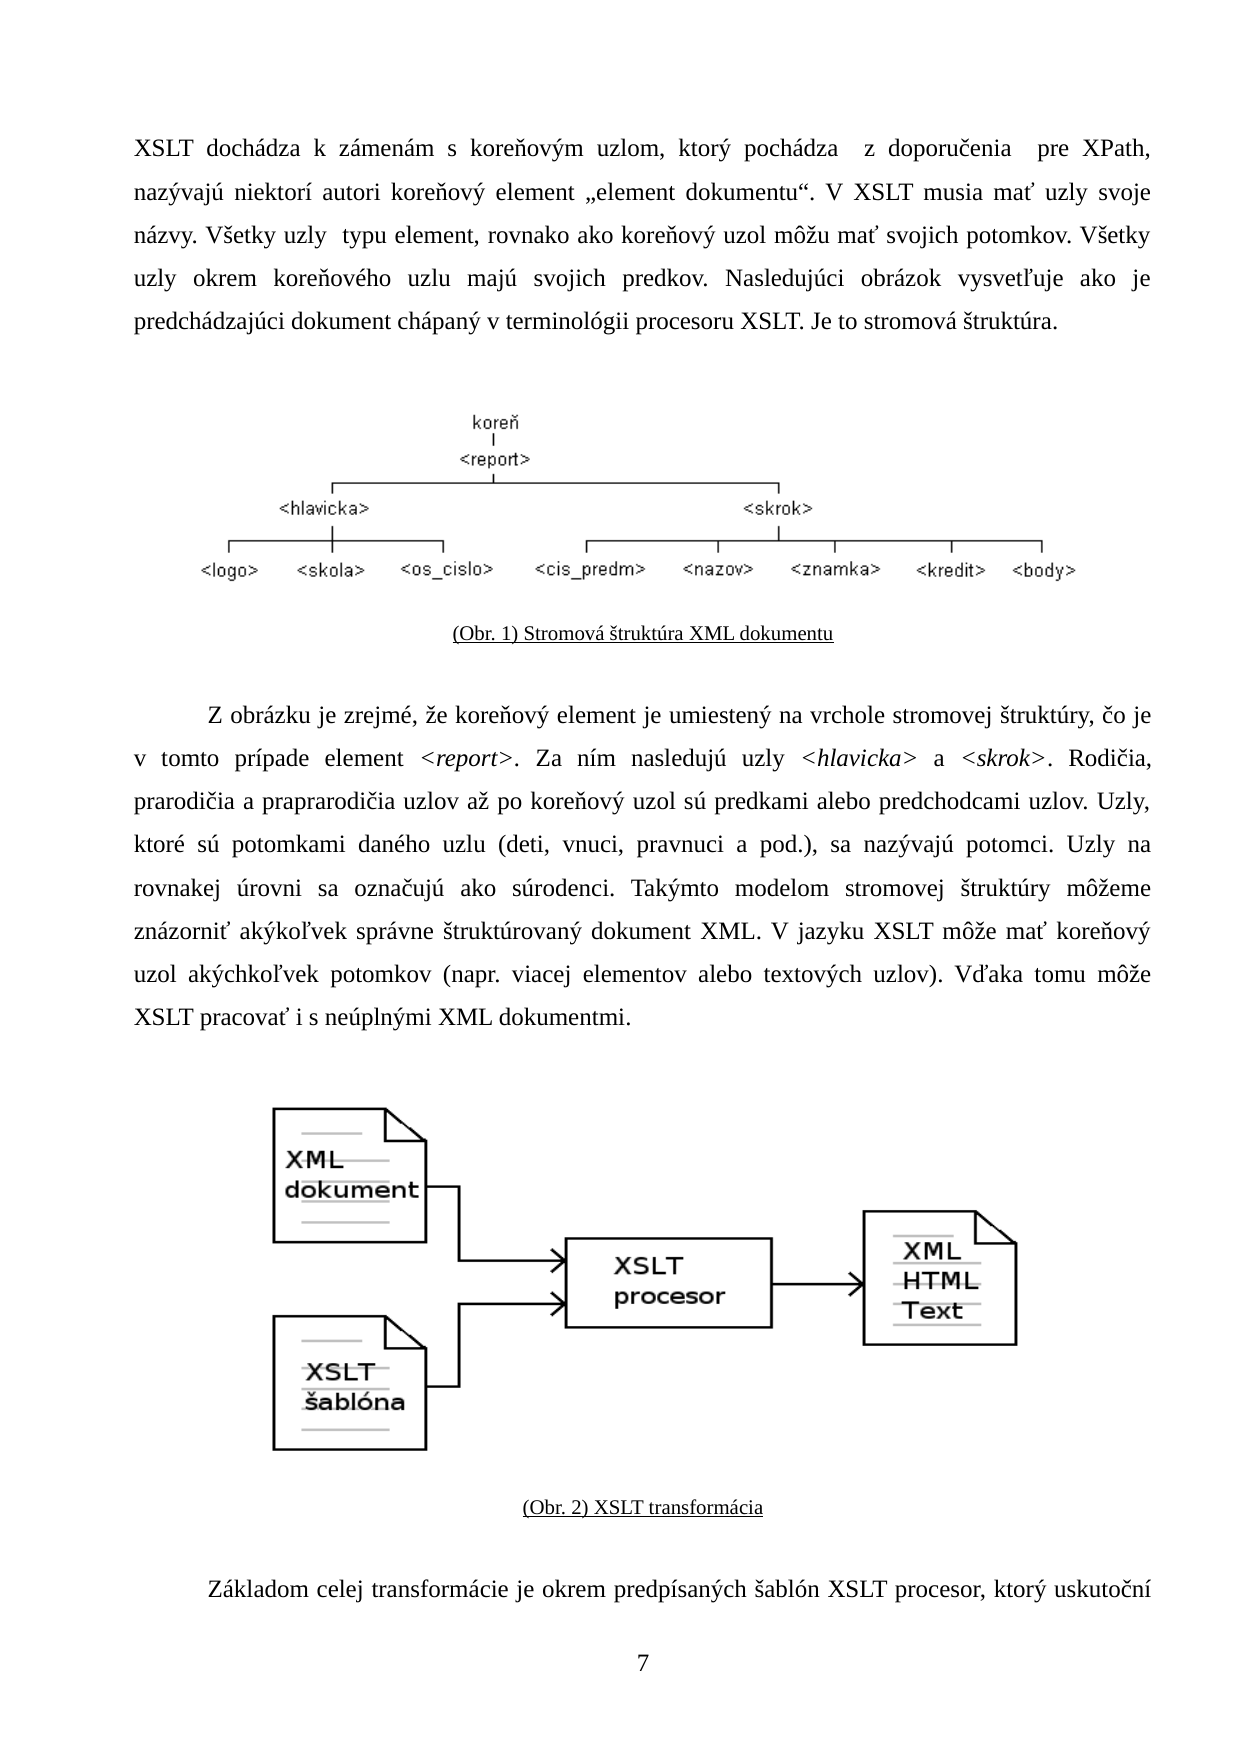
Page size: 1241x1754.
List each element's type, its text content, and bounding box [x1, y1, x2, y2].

picture [187, 401, 1099, 598]
text (Obr. 1) Stromová štruktúra XML dokumentu [133, 621, 1152, 645]
text XSLT dochádza k zámenám s koreňovým uzlom, ktorý pochádza z doporučenia pre XPath, nazývajú niektorí autori koreňový element „element dokumentu“. V XSLT musia mať uzly svoje názvy. Všetky uzly typu element, rovnako ako koreňový uzol môžu mať svojich potomkov. Všetky uzly okrem koreňového uzlu majú svojich predkov. Nasledujúci obrázok vysvetľuje ako je predchádzajúci dokument chápaný v terminológii procesoru XSLT. Je to stromová štruktúra. [133, 133, 1152, 335]
text Z obrázku je zrejmé, že koreňový element je umiestený na vrchole stromovej štruktúry, čo je v tomto prípade element <report>. Za ním nasledujú uzly <hlavicka> a <skrok>. Rodičia, prarodičia a praprarodičia uzlov až po koreňový uzol sú predkami alebo predchodcami uzlov. Uzly, ktoré sú potomkami daného uzlu (deti, vnuci, pravnuci a pod.), sa nazývajú potomci. Uzly na rovnakej úrovni sa označujú ako súrodenci. Takýmto modelom stromovej štruktúry môžeme znázorniť akýkoľvek správne štruktúrovaný dokument XML. V jazyku XSLT môže mať koreňový uzol akýchkoľvek potomkov (napr. viacej elementov alebo textových uzlov). Vďaka tomu môže XSLT pracovať i s neúplnými XML dokumentmi. [133, 700, 1152, 1031]
text Základom celej transformácie je okrem predpísaných šablón XSLT procesor, ktorý uskutoční [133, 1574, 1152, 1603]
text (Obr. 2) XSLT transformácia [133, 1088, 1152, 1519]
picture [225, 1088, 1061, 1483]
